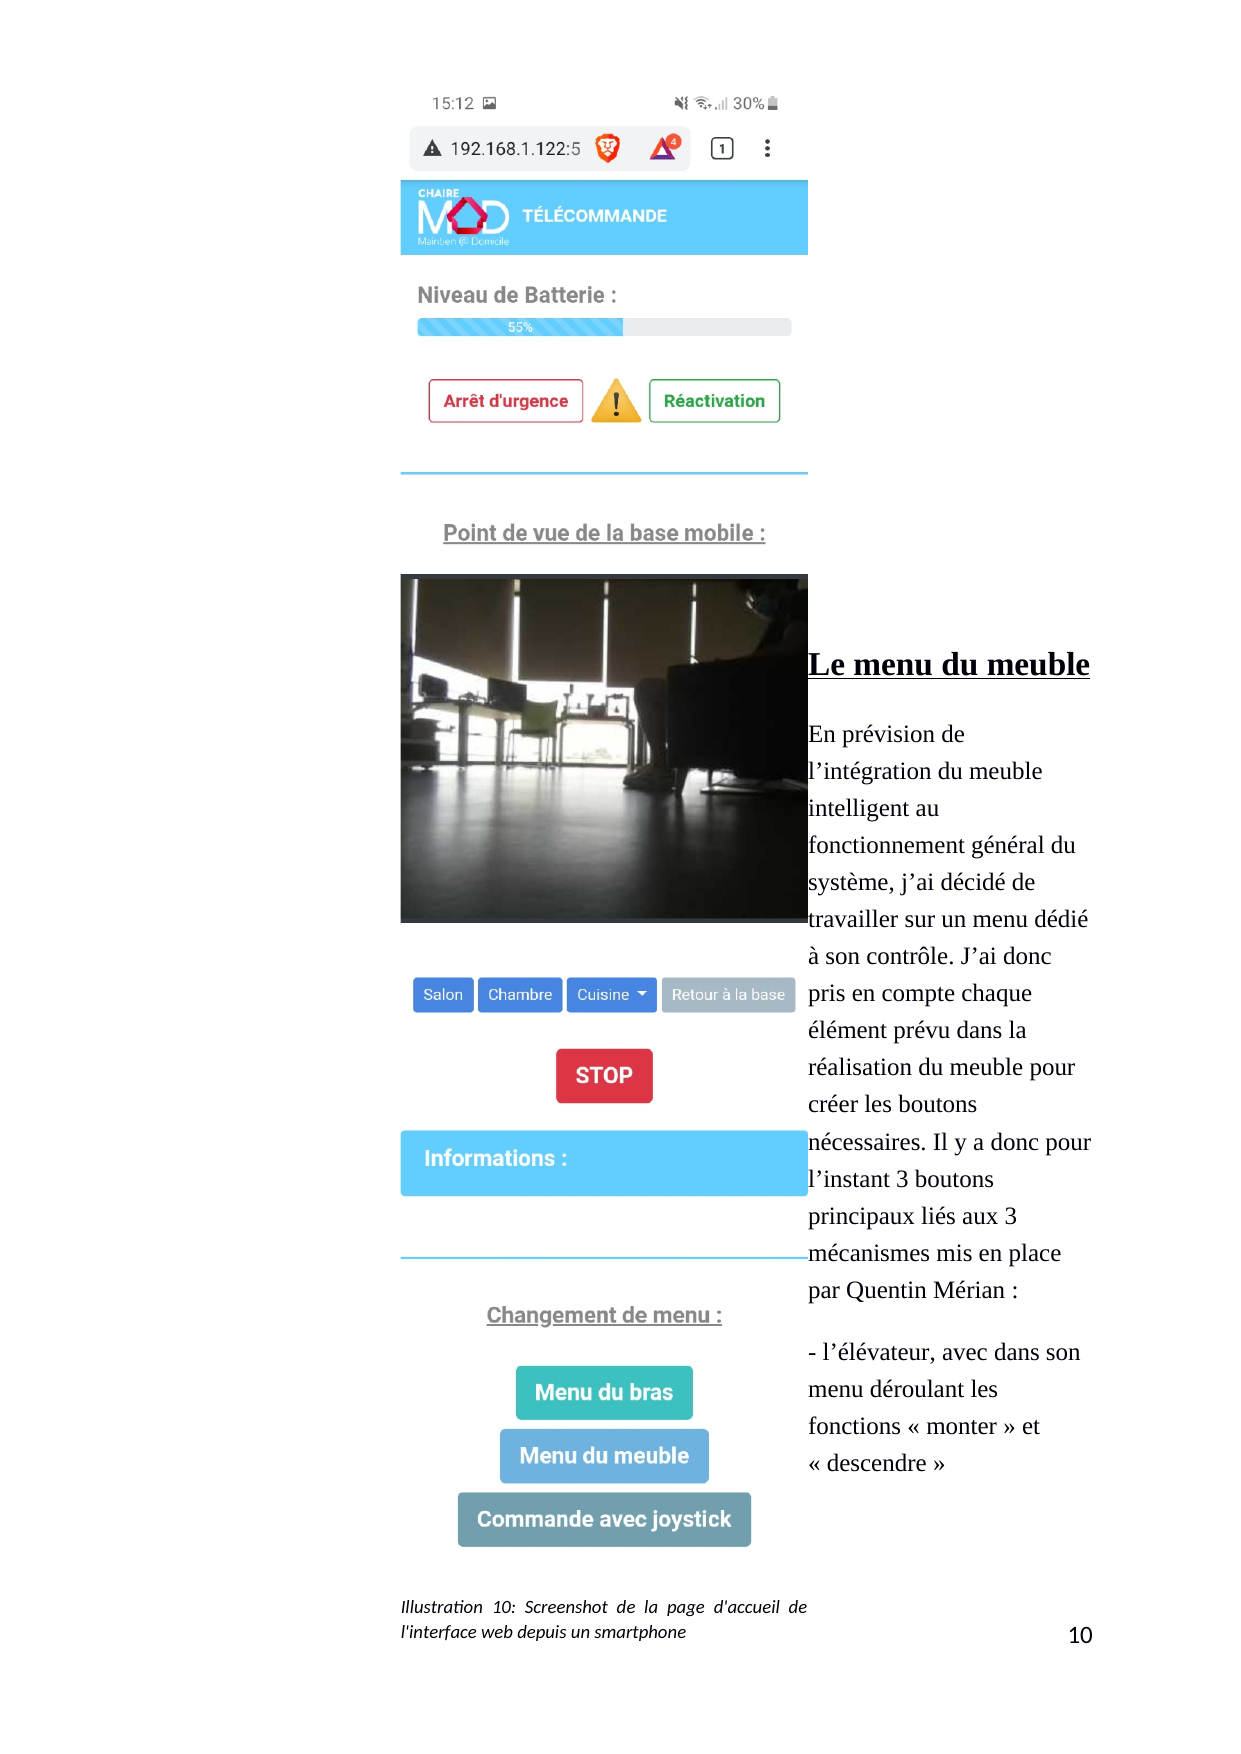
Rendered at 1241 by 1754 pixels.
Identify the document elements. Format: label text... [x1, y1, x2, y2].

picture [400, 90, 808, 1582]
text Illustration 10: Screenshot de la page d'accueil de l'interface web depuis un smartphone [401, 1582, 808, 1643]
text - l’élévateur, avec dans son menu déroulant les fonctions « monter » et « descendre » [808, 1337, 1092, 1477]
text Le menu du meuble [808, 644, 1092, 683]
text [148, 719, 400, 1304]
text En prévision de l’intégration du meuble intelligent au fonctionnement général du système, j’ai décidé de travailler sur un menu dédié à son contrôle. J’ai donc pris en compte chaque élément prévu dans la réalisation du meuble pour créer les boutons nécessaires. Il y a donc pour l’instant 3 boutons principaux liés aux 3 mécanismes mis en place par Quentin Mérian : [808, 719, 1092, 1304]
text [148, 1337, 400, 1477]
text [148, 644, 400, 683]
